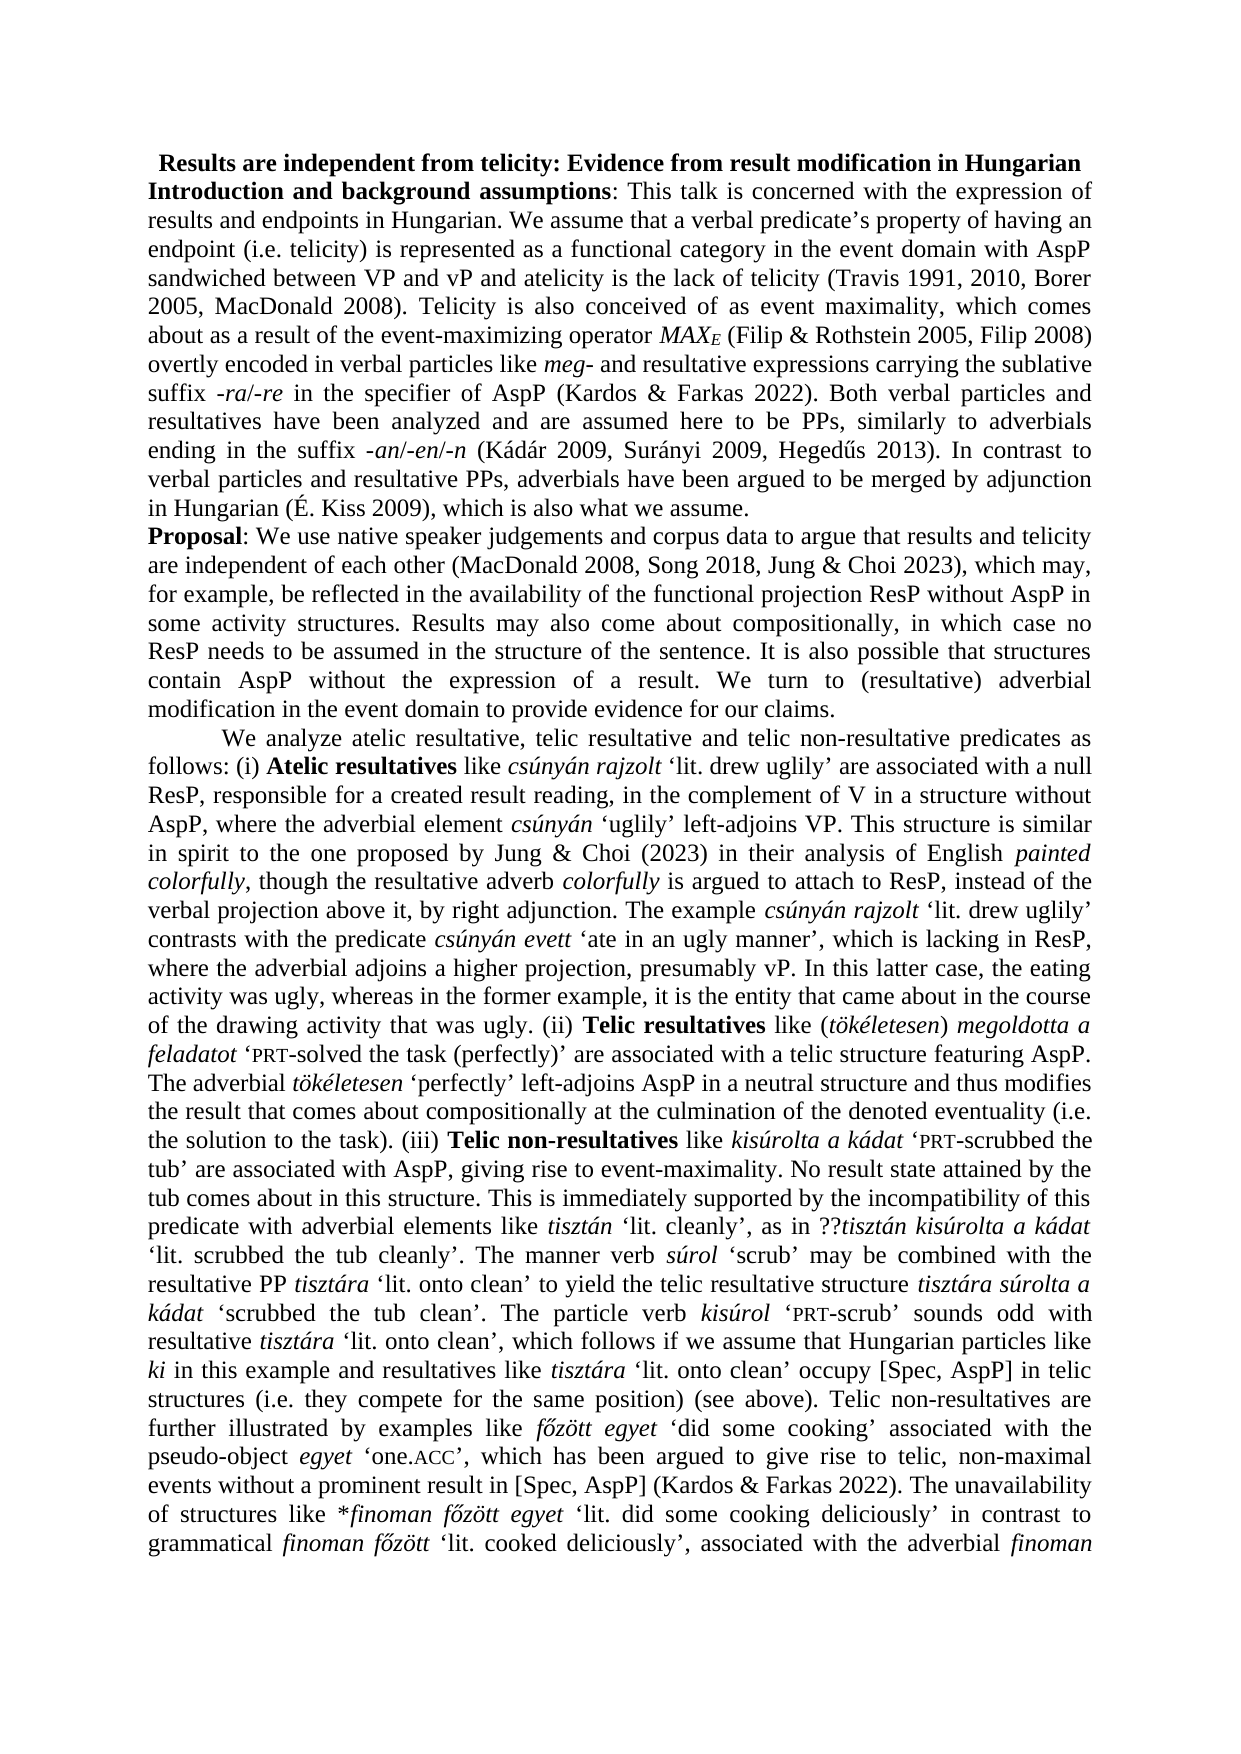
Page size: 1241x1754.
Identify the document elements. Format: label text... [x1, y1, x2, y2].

text Proposal: We use native speaker judgements and corpus data to argue that results and telicity are independent of each other (MacDonald 2008, Song 2018, Jung & Choi 2023), which may, for example, be reflected in the availability of the functional projection ResP without AspP in some activity structures. Results may also come about compositionally, in which case no ResP needs to be assumed in the structure of the sentence. It is also possible that structures contain AspP without the expression of a result. We turn to (resultative) adverbial modification in the event domain to provide evidence for our claims. [148, 521, 1093, 723]
text Results are independent from telicity: Evidence from result modification in Hungarian [148, 148, 1093, 176]
text Introduction and background assumptions: This talk is concerned with the expression of results and endpoints in Hungarian. We assume that a verbal predicate’s property of having an endpoint (i.e. telicity) is represented as a functional category in the event domain with AspP sandwiched between VP and vP and atelicity is the lack of telicity (Travis 1991, 2010, Borer 2005, MacDonald 2008). Telicity is also conceived of as event maximality, which comes about as a result of the event-maximizing operator MAXE (Filip & Rothstein 2005, Filip 2008) overtly encoded in verbal particles like meg- and resultative expressions carrying the sublative suffix -ra/-re in the specifier of AspP (Kardos & Farkas 2022). Both verbal particles and resultatives have been analyzed and are assumed here to be PPs, similarly to adverbials ending in the suffix -an/-en/-n (Kádár 2009, Surányi 2009, Hegedűs 2013). In contrast to verbal particles and resultative PPs, adverbials have been argued to be merged by adjunction in Hungarian (É. Kiss 2009), which is also what we assume. [148, 176, 1093, 521]
text We analyze atelic resultative, telic resultative and telic non-resultative predicates as follows: (i) Atelic resultatives like csúnyán rajzolt ‘lit. drew uglily’ are associated with a null ResP, responsible for a created result reading, in the complement of V in a structure without AspP, where the adverbial element csúnyán ‘uglily’ left-adjoins VP. This structure is similar in spirit to the one proposed by Jung & Choi (2023) in their analysis of English painted colorfully, though the resultative adverb colorfully is argued to attach to ResP, instead of the verbal projection above it, by right adjunction. The example csúnyán rajzolt ‘lit. drew uglily’ contrasts with the predicate csúnyán evett ‘ate in an ugly manner’, which is lacking in ResP, where the adverbial adjoins a higher projection, presumably vP. In this latter case, the eating activity was ugly, whereas in the former example, it is the entity that came about in the course of the drawing activity that was ugly. (ii) Telic resultatives like (tökéletesen) megoldotta a feladatot ‘prt-solved the task (perfectly)’ are associated with a telic structure featuring AspP. The adverbial tökéletesen ‘perfectly’ left-adjoins AspP in a neutral structure and thus modifies the result that comes about compositionally at the culmination of the denoted eventuality (i.e. the solution to the task). (iii) Telic non-resultatives like kisúrolta a kádat ‘prt-scrubbed the tub’ are associated with AspP, giving rise to event-maximality. No result state attained by the tub comes about in this structure. This is immediately supported by the incompatibility of this predicate with adverbial elements like tisztán ‘lit. cleanly’, as in ??tisztán kisúrolta a kádat ‘lit. scrubbed the tub cleanly’. The manner verb súrol ‘scrub’ may be combined with the resultative PP tisztára ‘lit. onto clean’ to yield the telic resultative structure tisztára súrolta a kádat ‘scrubbed the tub clean’. The particle verb kisúrol ‘prt-scrub’ sounds odd with resultative tisztára ‘lit. onto clean’, which follows if we assume that Hungarian particles like ki in this example and resultatives like tisztára ‘lit. onto clean’ occupy [Spec, AspP] in telic structures (i.e. they compete for the same position) (see above). Telic non-resultatives are further illustrated by examples like főzött egyet ‘did some cooking’ associated with the pseudo-object egyet ‘one.acc’, which has been argued to give rise to telic, non-maximal events without a prominent result in [Spec, AspP] (Kardos & Farkas 2022). The unavailability of structures like *finoman főzött egyet ‘lit. did some cooking deliciously’ in contrast to grammatical finoman főzött ‘lit. cooked deliciously’, associated with the adverbial finoman [148, 723, 1093, 1556]
